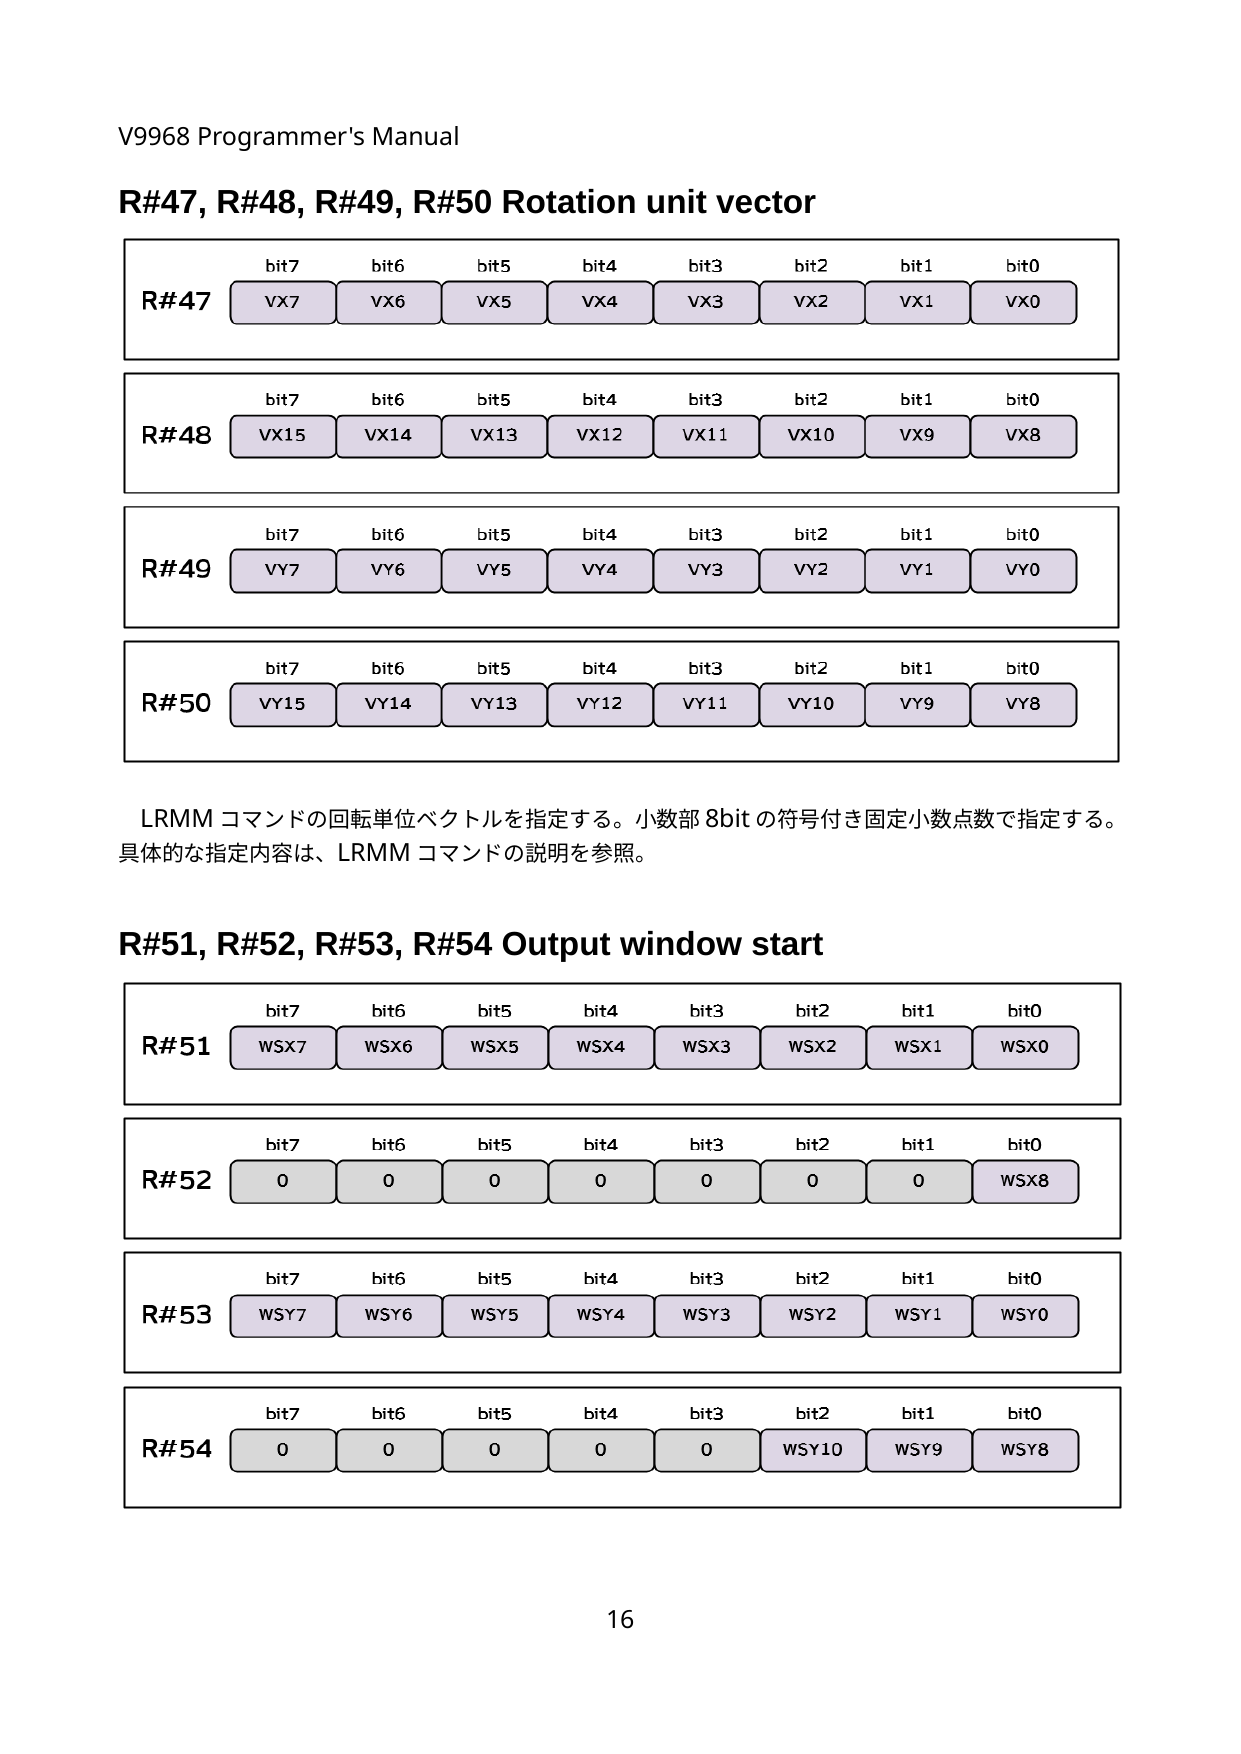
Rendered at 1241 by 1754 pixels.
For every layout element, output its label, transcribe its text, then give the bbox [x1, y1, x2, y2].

picture [118, 232, 1123, 767]
text LRMMコマンドの回転単位ベクトルを指定する。小数部8bitの符号付き固定小数点数で指定する。具体的な指定内容は、LRMMコマンドの説明を参照。 [118, 801, 1122, 869]
picture [118, 976, 1123, 1511]
subtitle R#47, R#48, R#49, R#50 Rotation unit vector [118, 182, 1122, 220]
subtitle R#51, R#52, R#53, R#54 Output window start [118, 923, 1122, 962]
